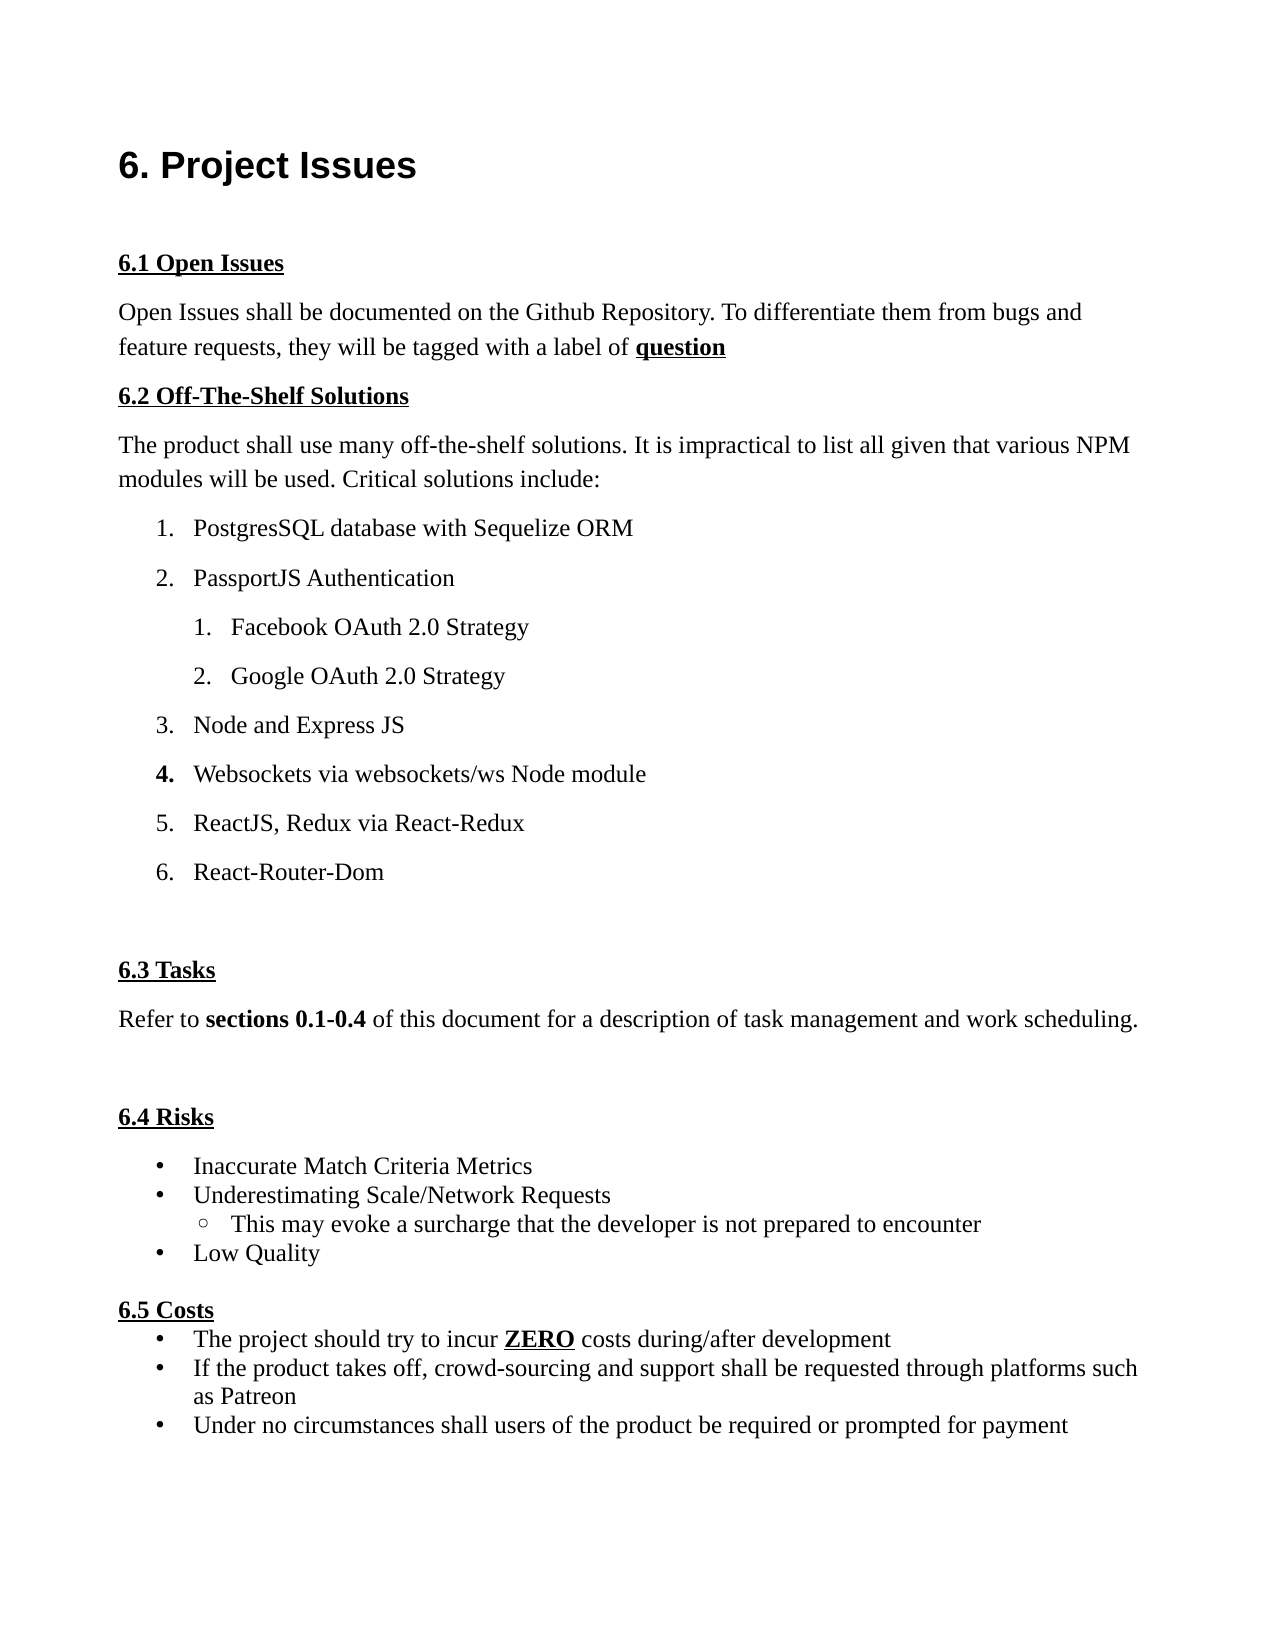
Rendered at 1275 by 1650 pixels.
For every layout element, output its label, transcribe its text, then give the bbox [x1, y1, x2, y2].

text 6.3 Tasks [118, 955, 1157, 984]
text 6.2 Off-The-Shelf Solutions [118, 381, 1157, 410]
list If the product takes off, crowd-sourcing and support shall be requested through platforms such as Patreon [156, 1353, 1157, 1410]
list Node and Express JS [156, 710, 1157, 738]
list Inaccurate Match Criteria Metrics [156, 1151, 1157, 1180]
subtitle 6. Project Issues [118, 143, 1157, 187]
list PassportJS Authentication [156, 563, 1157, 591]
text The product shall use many off-the-shelf solutions. It is impractical to list all given that various NPM modules will be used. Critical solutions include: [118, 430, 1157, 493]
text Refer to sections 0.1-0.4 of this document for a description of task management and work scheduling. [118, 1004, 1157, 1033]
list Underestimating Scale/Network Requests [156, 1180, 1157, 1209]
list Facebook OAuth 2.0 Strategy [193, 612, 1157, 640]
list Under no circumstances shall users of the product be required or prompted for payment [156, 1410, 1157, 1439]
list Google OAuth 2.0 Strategy [193, 661, 1157, 689]
list The project should try to incur ZERO costs during/after development [156, 1324, 1157, 1353]
text 6.1 Open Issues [118, 248, 1157, 277]
list React-Router-Dom [156, 857, 1157, 886]
text 6.4 Risks [118, 1102, 1157, 1131]
list PostgresSQL database with Sequelize ORM [156, 513, 1157, 542]
list ReactJS, Redux via React-Redux [156, 808, 1157, 837]
list This may evoke a surcharge that the developer is not prepared to encounter [193, 1209, 1157, 1238]
list Websockets via websockets/ws Node module [156, 759, 1157, 788]
text Open Issues shall be documented on the Github Repository. To differentiate them from bugs and feature requests, they will be tagged with a label of question [118, 297, 1157, 361]
text 6.5 Costs [118, 1295, 1157, 1324]
list Low Quality [156, 1238, 1157, 1266]
